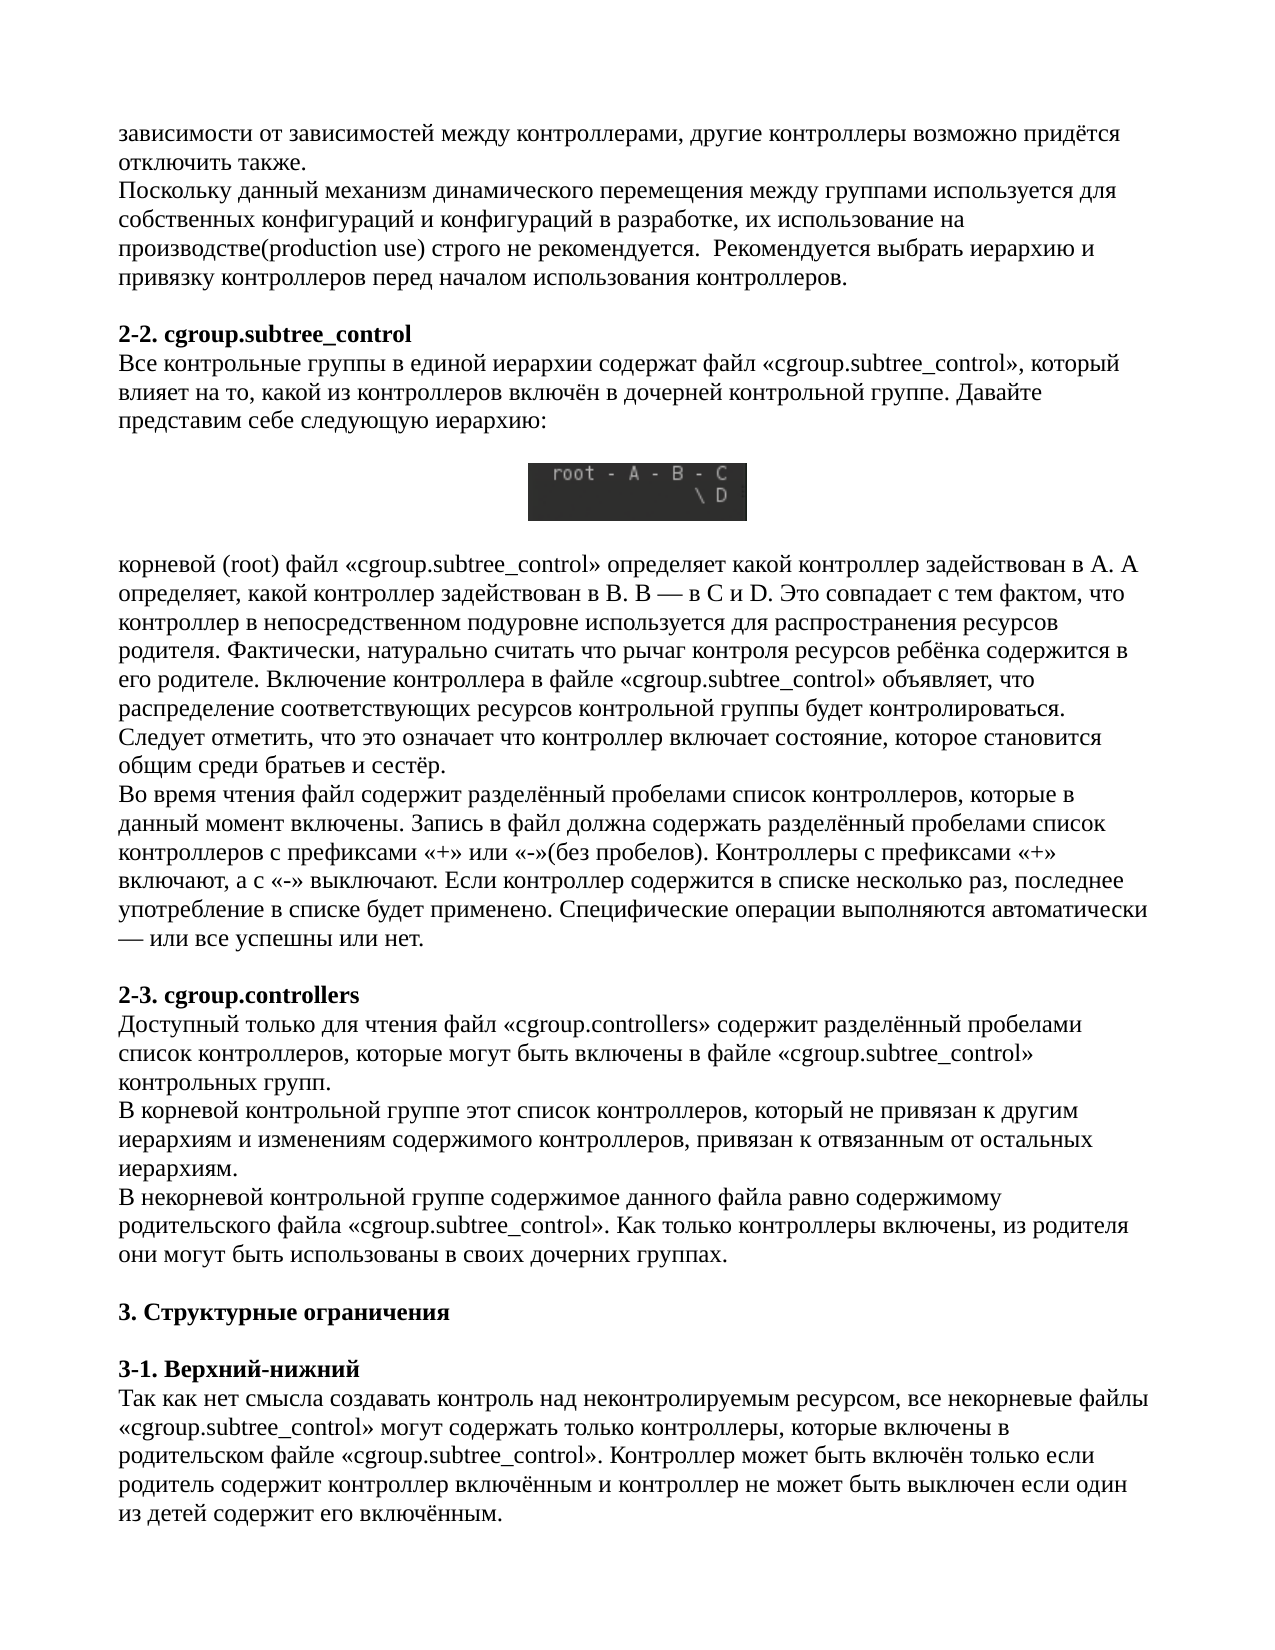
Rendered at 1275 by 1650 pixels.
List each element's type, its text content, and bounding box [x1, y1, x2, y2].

text 3. Структурные ограничения [118, 1297, 1157, 1326]
text зависимости от зависимостей между контроллерами, другие контроллеры возможно придётся отключить также. [118, 118, 1157, 176]
text Поскольку данный механизм динамического перемещения между группами используется для собственных конфигураций и конфигураций в разработке, их использование на производстве(production use) строго не рекомендуется. Рекомендуется выбрать иерархию и привязку контроллеров перед началом использования контроллеров. [118, 176, 1157, 291]
text Так как нет смысла создавать контроль над неконтролируемым ресурсом, все некорневые файлы «cgroup.subtree_control» могут содержать только контроллеры, которые включены в родительском файле «cgroup.subtree_control». Контроллер может быть включён только если родитель содержит контроллер включённым и контроллер не может быть выключен если один из детей содержит его включённым. [118, 1383, 1157, 1527]
text корневой (root) файл «cgroup.subtree_control» определяет какой контроллер задействован в A. А определяет, какой контроллер задействован в B. В — в С и D. Это совпадает с тем фактом, что контроллер в непосредственном подуровне используется для распространения ресурсов родителя. Фактически, натурально считать что рычаг контроля ресурсов ребёнка содержится в его родителе. Включение контроллера в файле «cgroup.subtree_control» объявляет, что распределение соответствующих ресурсов контрольной группы будет контролироваться. Следует отметить, что это означает что контроллер включает состояние, которое становится общим среди братьев и сестёр. [118, 549, 1157, 779]
picture [528, 463, 747, 521]
text В некорневой контрольной группе содержимое данного файла равно содержимому родительского файла «cgroup.subtree_control». Как только контроллеры включены, из родителя они могут быть использованы в своих дочерних группах. [118, 1182, 1157, 1268]
text Все контрольные группы в единой иерархии содержат файл «cgroup.subtree_control», который влияет на то, какой из контроллеров включён в дочерней контрольной группе. Давайте представим себе следующую иерархию: [118, 348, 1157, 434]
text 2-3. cgroup.controllers [118, 981, 1157, 1009]
text В корневой контрольной группе этот список контроллеров, который не привязан к другим иерархиям и изменениям содержимого контроллеров, привязан к отвязанным от остальных иерархиям. [118, 1096, 1157, 1182]
text 3-1. Верхний-нижний [118, 1354, 1157, 1383]
text Во время чтения файл содержит разделённый пробелами список контроллеров, которые в данный момент включены. Запись в файл должна содержать разделённый пробелами список контроллеров с префиксами «+» или «-»(без пробелов). Контроллеры с префиксами «+» включают, а с «-» выключают. Если контроллер содержится в списке несколько раз, последнее употребление в списке будет применено. Специфические операции выполняются автоматически — или все успешны или нет. [118, 779, 1157, 952]
text 2-2. cgroup.subtree_control [118, 319, 1157, 348]
text Доступный только для чтения файл «cgroup.controllers» содержит разделённый пробелами список контроллеров, которые могут быть включены в файле «cgroup.subtree_control» контрольных групп. [118, 1009, 1157, 1096]
